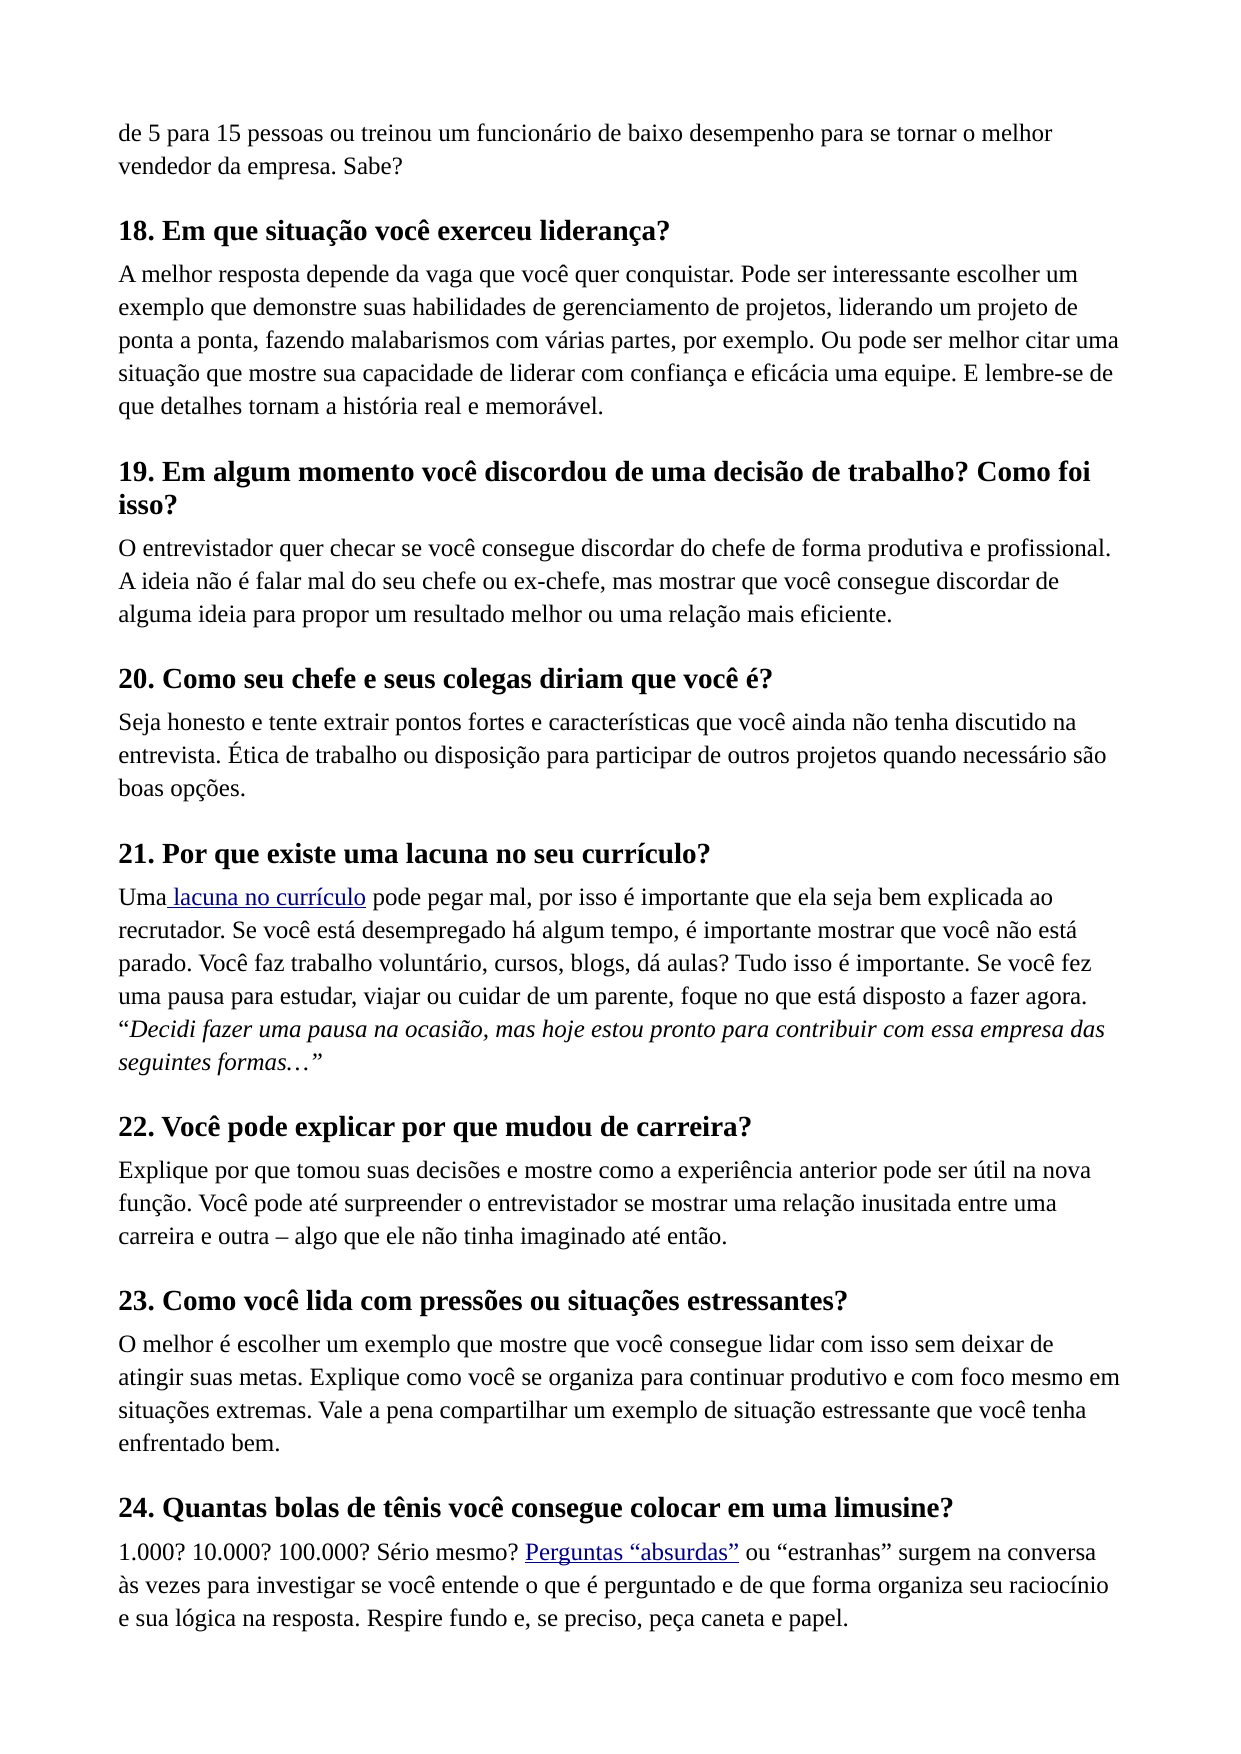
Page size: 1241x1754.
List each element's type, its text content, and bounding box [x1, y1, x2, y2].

subtitle 19. Em algum momento você discordou de uma decisão de trabalho? Como foi isso? [118, 454, 1122, 521]
text A melhor resposta depende da vaga que você quer conquistar. Pode ser interessante escolher um exemplo que demonstre suas habilidades de gerenciamento de projetos, liderando um projeto de ponta a ponta, fazendo malabarismos com várias partes, por exemplo. Ou pode ser melhor citar uma situação que mostre sua capacidade de liderar com confiança e eficácia uma equipe. E lembre-se de que detalhes tornam a história real e memorável. [118, 259, 1122, 420]
text 1.000? 10.000? 100.000? Sério mesmo? Perguntas “absurdas” ou “estranhas” surgem na conversa às vezes para investigar se você entende o que é perguntado e de que forma organiza seu raciocínio e sua lógica na resposta. Respire fundo e, se preciso, peça caneta e papel. [118, 1537, 1122, 1631]
subtitle 22. Você pode explicar por que mudou de carreira? [118, 1109, 1122, 1143]
subtitle 21. Por que existe uma lacuna no seu currículo? [118, 836, 1122, 869]
subtitle 23. Como você lida com pressões ou situações estressantes? [118, 1283, 1122, 1317]
subtitle 24. Quantas bolas de tênis você consegue colocar em uma limusine? [118, 1491, 1122, 1524]
text O entrevistador quer checar se você consegue discordar do chefe de forma produtiva e profissional. A ideia não é falar mal do seu chefe ou ex-chefe, mas mostrar que você consegue discordar de alguma ideia para propor um resultado melhor ou uma relação mais eficiente. [118, 533, 1122, 628]
text O melhor é escolher um exemplo que mostre que você consegue lidar com isso sem deixar de atingir suas metas. Explique como você se organiza para continuar produtivo e com foco mesmo em situações extremas. Vale a pena compartilhar um exemplo de situação estressante que você tenha enfrentado bem. [118, 1329, 1122, 1457]
text de 5 para 15 pessoas ou treinou um funcionário de baixo desempenho para se tornar o melhor vendedor da empresa. Sabe? [118, 118, 1122, 180]
text Seja honesto e tente extrair pontos fortes e características que você ainda não tenha discutido na entrevista. Ética de trabalho ou disposição para participar de outros projetos quando necessário são boas opções. [118, 707, 1122, 802]
text Explique por que tomou suas decisões e mostre como a experiência anterior pode ser útil na nova função. Você pode até surpreender o entrevistador se mostrar uma relação inusitada entre uma carreira e outra – algo que ele não tinha imaginado até então. [118, 1155, 1122, 1250]
subtitle 20. Como seu chefe e seus colegas diriam que você é? [118, 661, 1122, 695]
text Uma lacuna no currículo pode pegar mal, por isso é importante que ela seja bem explicada ao recrutador. Se você está desempregado há algum tempo, é importante mostrar que você não está parado. Você faz trabalho voluntário, cursos, blogs, dá aulas? Tudo isso é importante. Se você fez uma pausa para estudar, viajar ou cuidar de um parente, foque no que está disposto a fazer agora. “Decidi fazer uma pausa na ocasião, mas hoje estou pronto para contribuir com essa empresa das seguintes formas…” [118, 882, 1122, 1076]
subtitle 18. Em que situação você exerceu liderança? [118, 213, 1122, 247]
